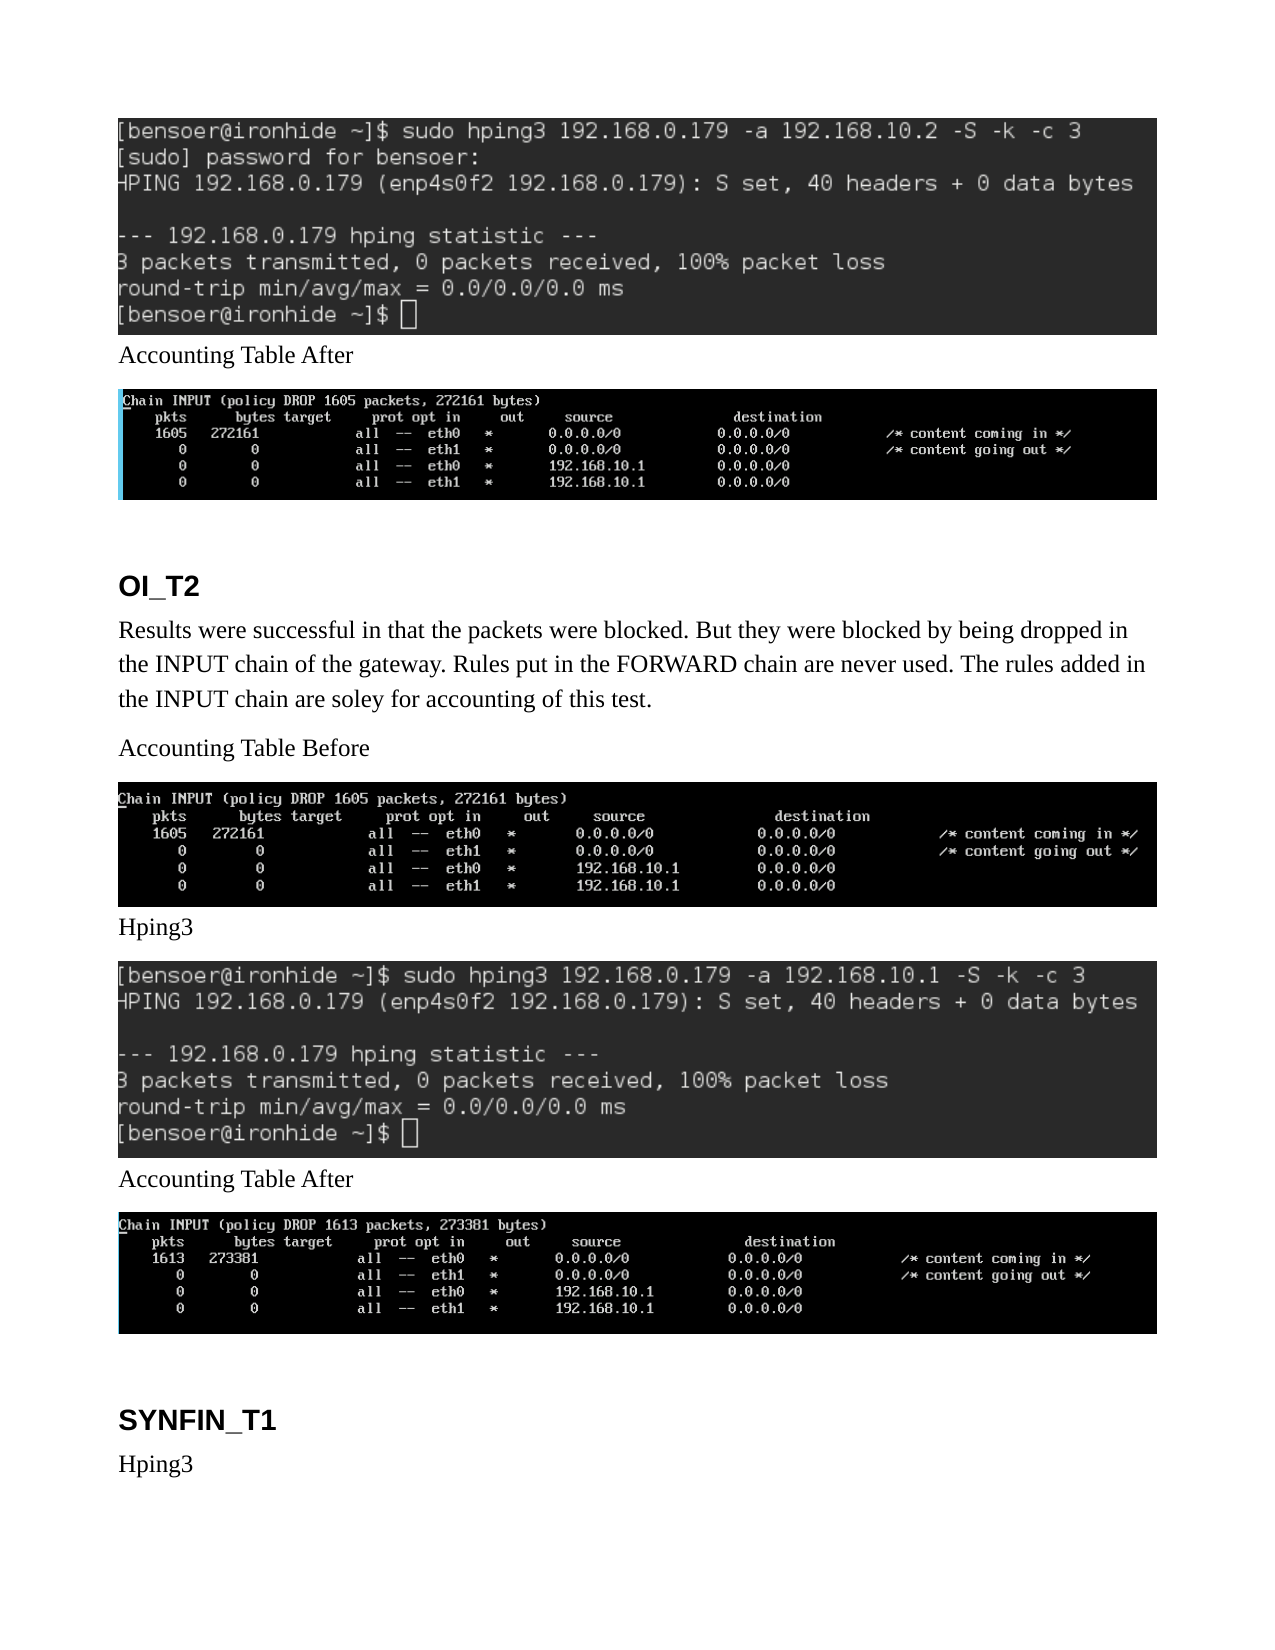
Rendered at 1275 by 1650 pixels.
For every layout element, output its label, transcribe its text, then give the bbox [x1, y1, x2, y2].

subtitle SYNFIN_T1 [118, 1402, 1157, 1436]
picture [118, 1212, 1157, 1334]
picture [118, 118, 1157, 335]
text Accounting Table After [118, 1158, 1157, 1192]
text Accounting Table Before [118, 733, 1157, 762]
text Accounting Table After [118, 335, 1157, 369]
subtitle OI_T2 [118, 569, 1157, 603]
text Results were successful in that the packets were blocked. But they were blocked by being dropped in the INPUT chain of the gateway. Rules put in the FORWARD chain are never used. The rules added in the INPUT chain are soley for accounting of this test. [118, 615, 1157, 713]
picture [118, 782, 1157, 907]
text Hping3 [118, 907, 1157, 941]
picture [118, 961, 1157, 1158]
picture [118, 389, 1157, 500]
text Hping3 [118, 1449, 1157, 1477]
